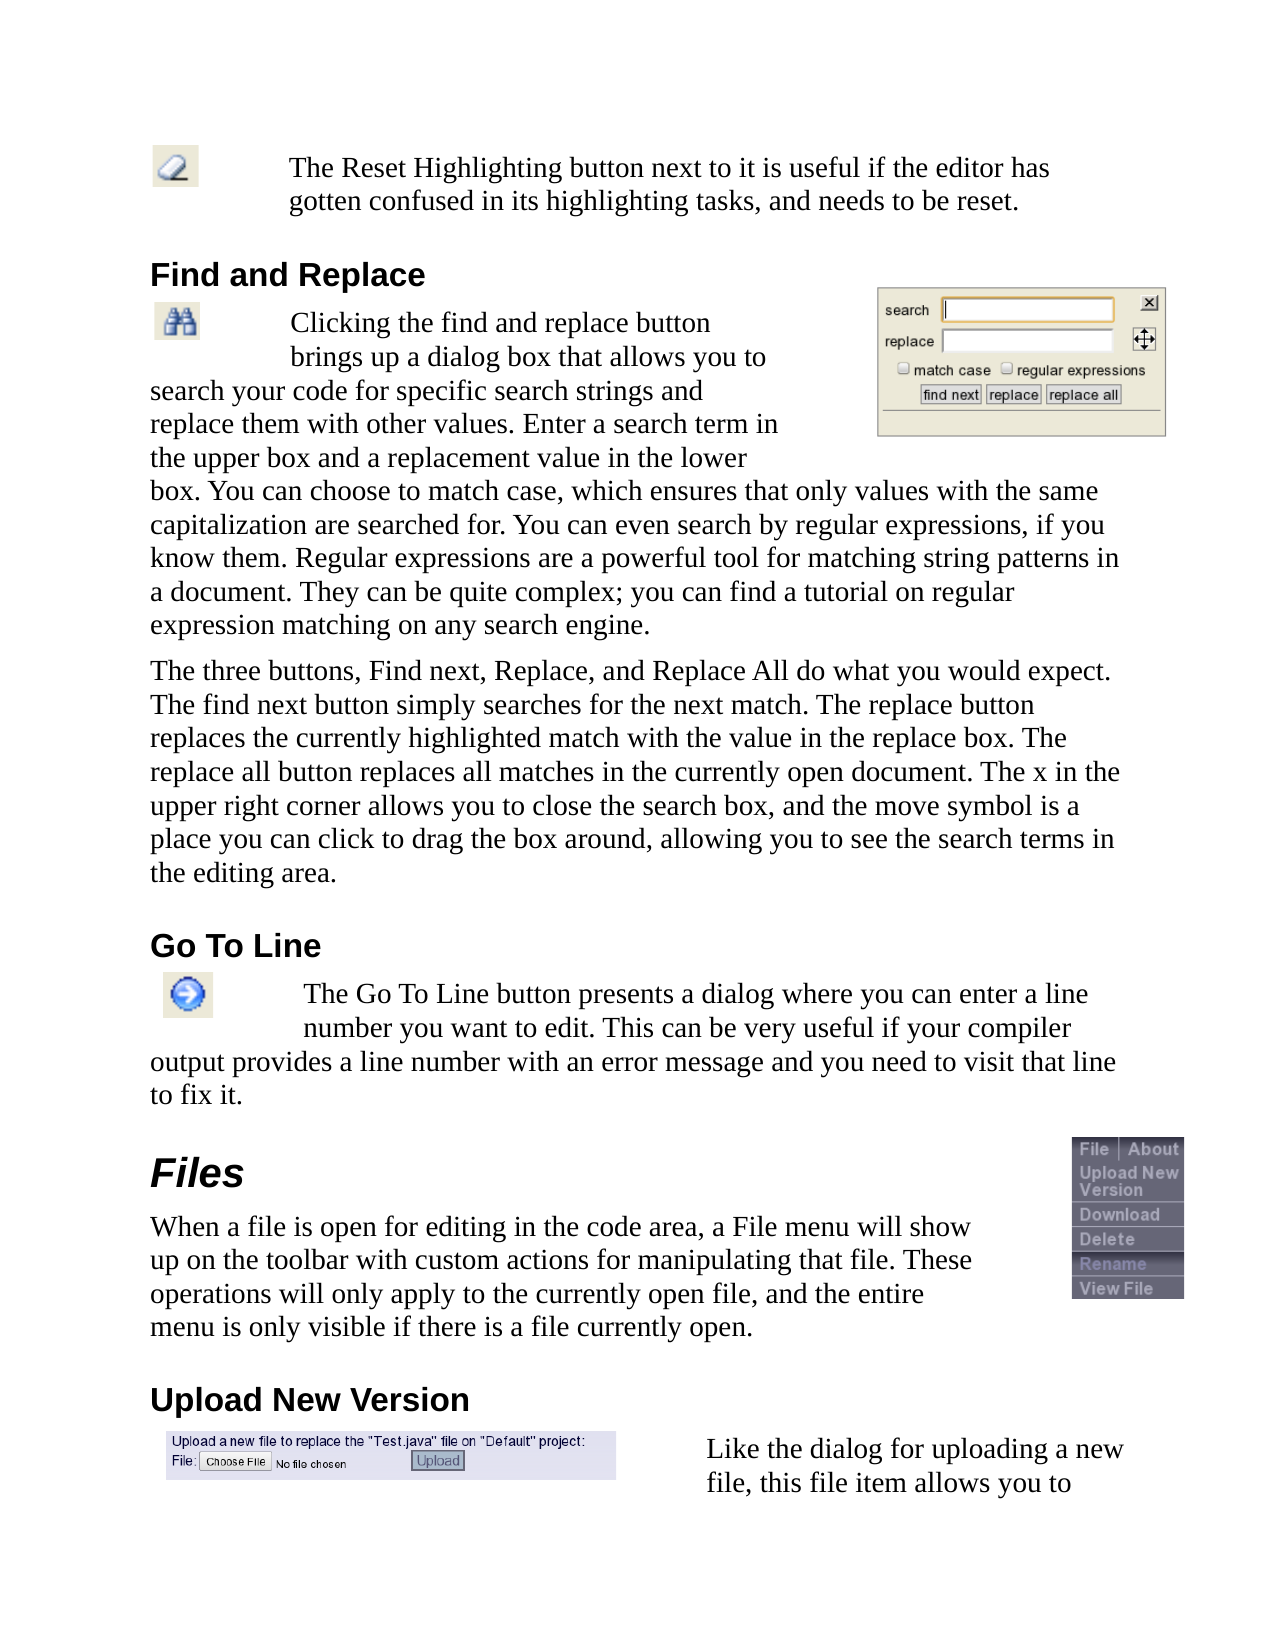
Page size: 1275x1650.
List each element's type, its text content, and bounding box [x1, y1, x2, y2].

picture [874, 284, 1175, 450]
subtitle Files [150, 1148, 1071, 1196]
subtitle Find and Replace [150, 254, 1125, 293]
subtitle Go To Line [150, 926, 1125, 964]
picture [166, 1431, 617, 1480]
picture [152, 145, 199, 187]
text Clicking the find and replace button brings up a dialog box that allows you to search your code for specific search strings and replace them with other values. Enter a search term in the upper box and a replacement value in the lower box. You can choose to match case, which ensures that only values with the same capitalization are searched for. You can even search by regular expressions, if you know them. Regular expressions are a powerful tool for matching string patterns in a document. They can be quite complex; you can find a tutorial on regular expression matching on any search engine. [150, 306, 1125, 641]
text The Reset Highlighting button next to it is useful if the editor has gotten confused in its highlighting tasks, and needs to be reset. [150, 150, 1125, 217]
picture [163, 972, 214, 1018]
text When a file is open for editing in the code area, a File menu will show up on the toolbar with custom actions for manipulating that file. These operations will only apply to the currently open file, and the entire menu is only visible if there is a file currently open. [150, 1209, 1125, 1343]
text The Go To Line button presents a dialog where you can enter a line number you want to edit. This can be very useful if your compiler output provides a line number with an error message and you need to visit that line to fix it. [150, 977, 1125, 1111]
subtitle Upload New Version [150, 1380, 1125, 1419]
text The three buttons, Find next, Replace, and Replace All do what you would expect. The find next button simply searches for the next match. The replace button replaces the currently highlighted match with the value in the replace box. The replace all button replaces all matches in the currently open document. The x in the upper right corner allows you to close the search box, and the move symbol is a place you can click to drag the box around, allowing you to see the search terms in the editing area. [150, 653, 1125, 888]
picture [154, 302, 200, 340]
picture [1071, 1137, 1185, 1299]
text Like the dialog for uploading a new file, this file item allows you to [150, 1431, 1125, 1498]
